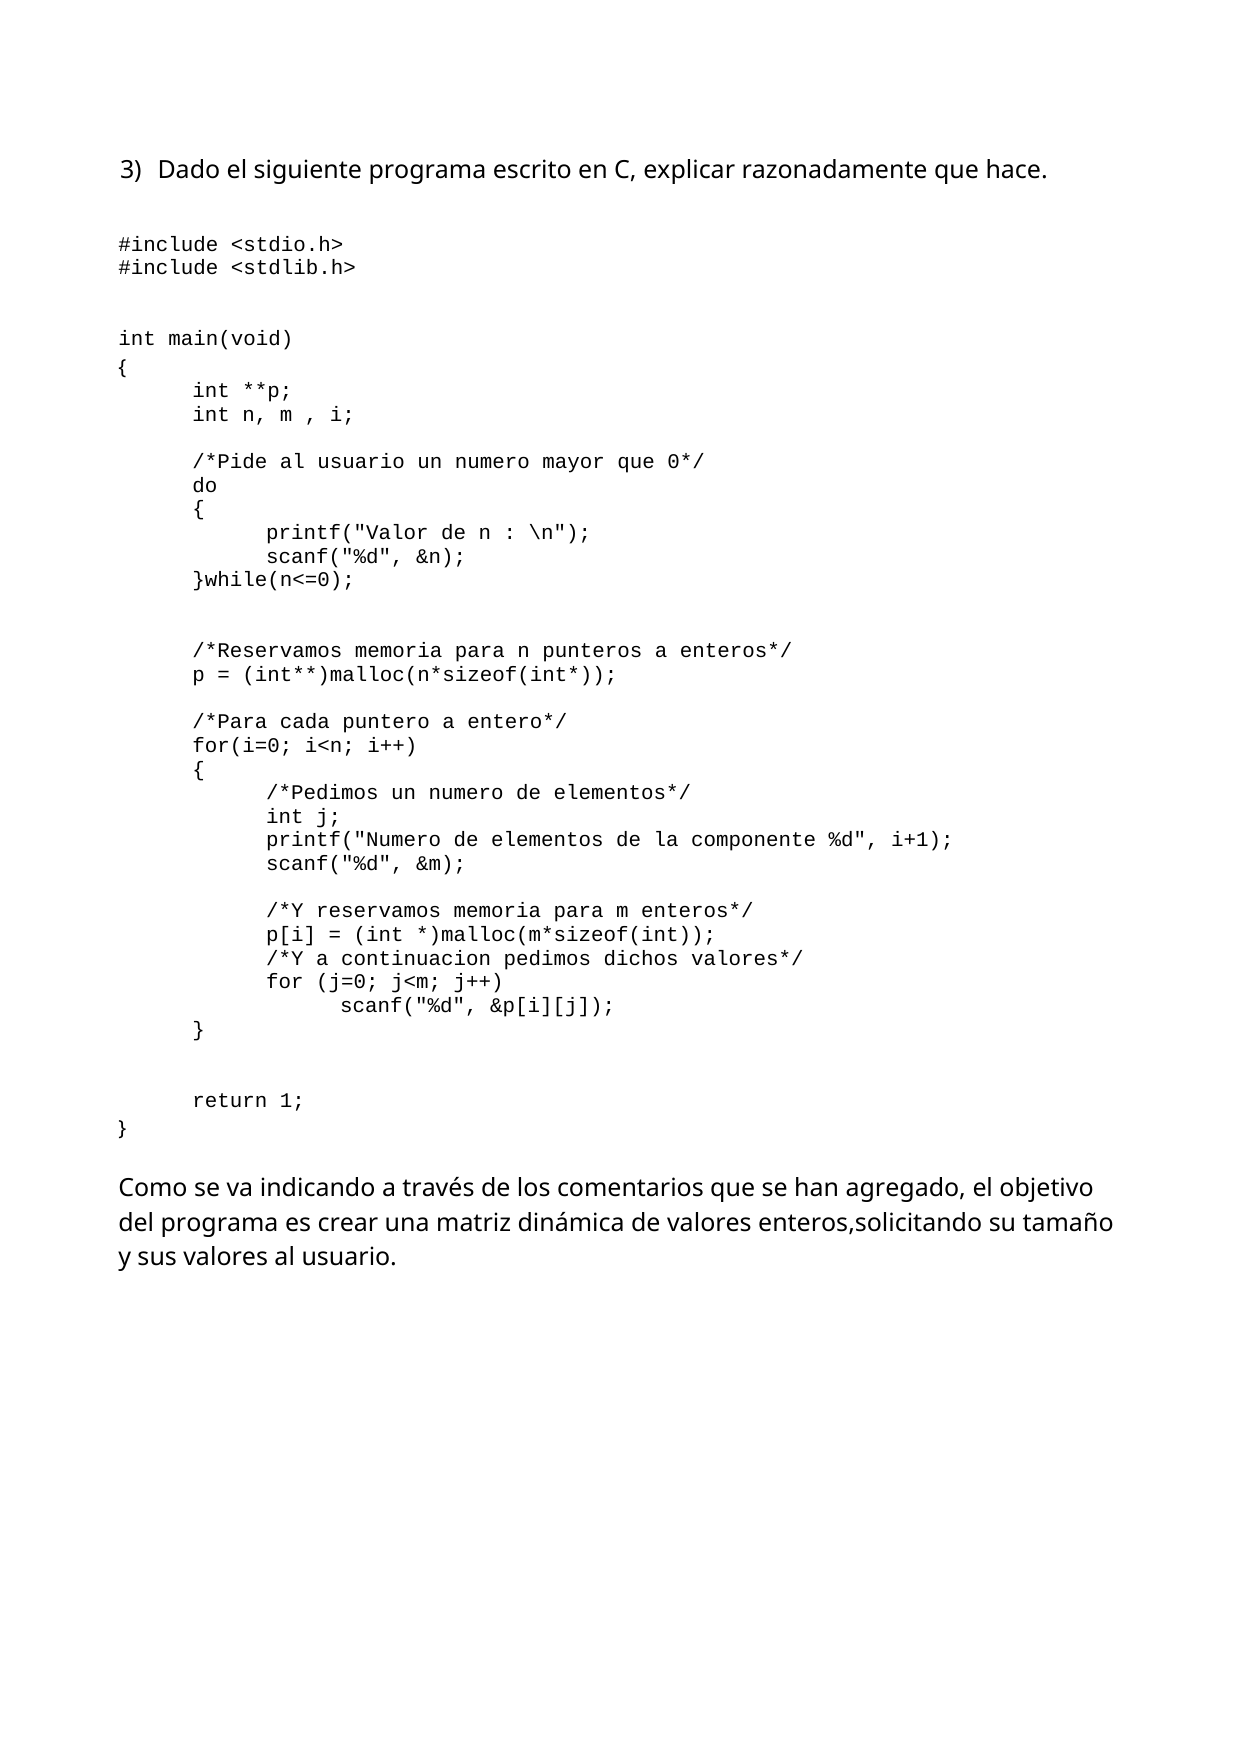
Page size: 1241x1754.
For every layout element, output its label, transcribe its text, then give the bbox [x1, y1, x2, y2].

text int j; [118, 806, 1122, 829]
text /*Y a continuacion pedimos dichos valores*/ [118, 948, 1122, 971]
text p[i] = (int *)malloc(m*sizeof(int)); [118, 924, 1122, 948]
text } [118, 1019, 1122, 1042]
text #include <stdlib.h> [118, 257, 1122, 281]
text { [118, 758, 1122, 782]
text #include <stdio.h> [118, 233, 1122, 257]
text int **p; [118, 380, 1122, 404]
text p = (int**)malloc(n*sizeof(int*)); [118, 664, 1122, 688]
text /*Para cada puntero a entero*/ [118, 711, 1122, 735]
list Dado el siguiente programa escrito en C, explicar razonadamente que hace. [120, 152, 1122, 186]
text for(i=0; i<n; i++) [118, 735, 1122, 758]
text return 1; [118, 1089, 1122, 1113]
text printf("Numero de elementos de la componente %d", i+1); [118, 829, 1122, 853]
text { [118, 498, 1122, 522]
text }while(n<=0); [118, 569, 1122, 593]
text /*Reservamos memoria para n punteros a enteros*/ [118, 640, 1122, 664]
text } [118, 1113, 1122, 1142]
text scanf("%d", &n); [118, 546, 1122, 569]
text scanf("%d", &m); [118, 853, 1122, 877]
text for (j=0; j<m; j++) [118, 971, 1122, 995]
text scanf("%d", &p[i][j]); [118, 995, 1122, 1019]
text int n, m , i; [118, 404, 1122, 427]
text /*Pide al usuario un numero mayor que 0*/ [118, 451, 1122, 475]
text do [118, 475, 1122, 498]
text Como se va indicando a través de los comentarios que se han agregado, el objetivo del programa es crear una matriz dinámica de valores enteros,solicitando su tamaño y sus valores al usuario. [118, 1170, 1122, 1272]
text printf("Valor de n : \n"); [118, 522, 1122, 546]
text int main(void) [118, 328, 1122, 352]
text /*Pedimos un numero de elementos*/ [118, 782, 1122, 806]
text /*Y reservamos memoria para m enteros*/ [118, 900, 1122, 924]
text { [118, 352, 1122, 380]
